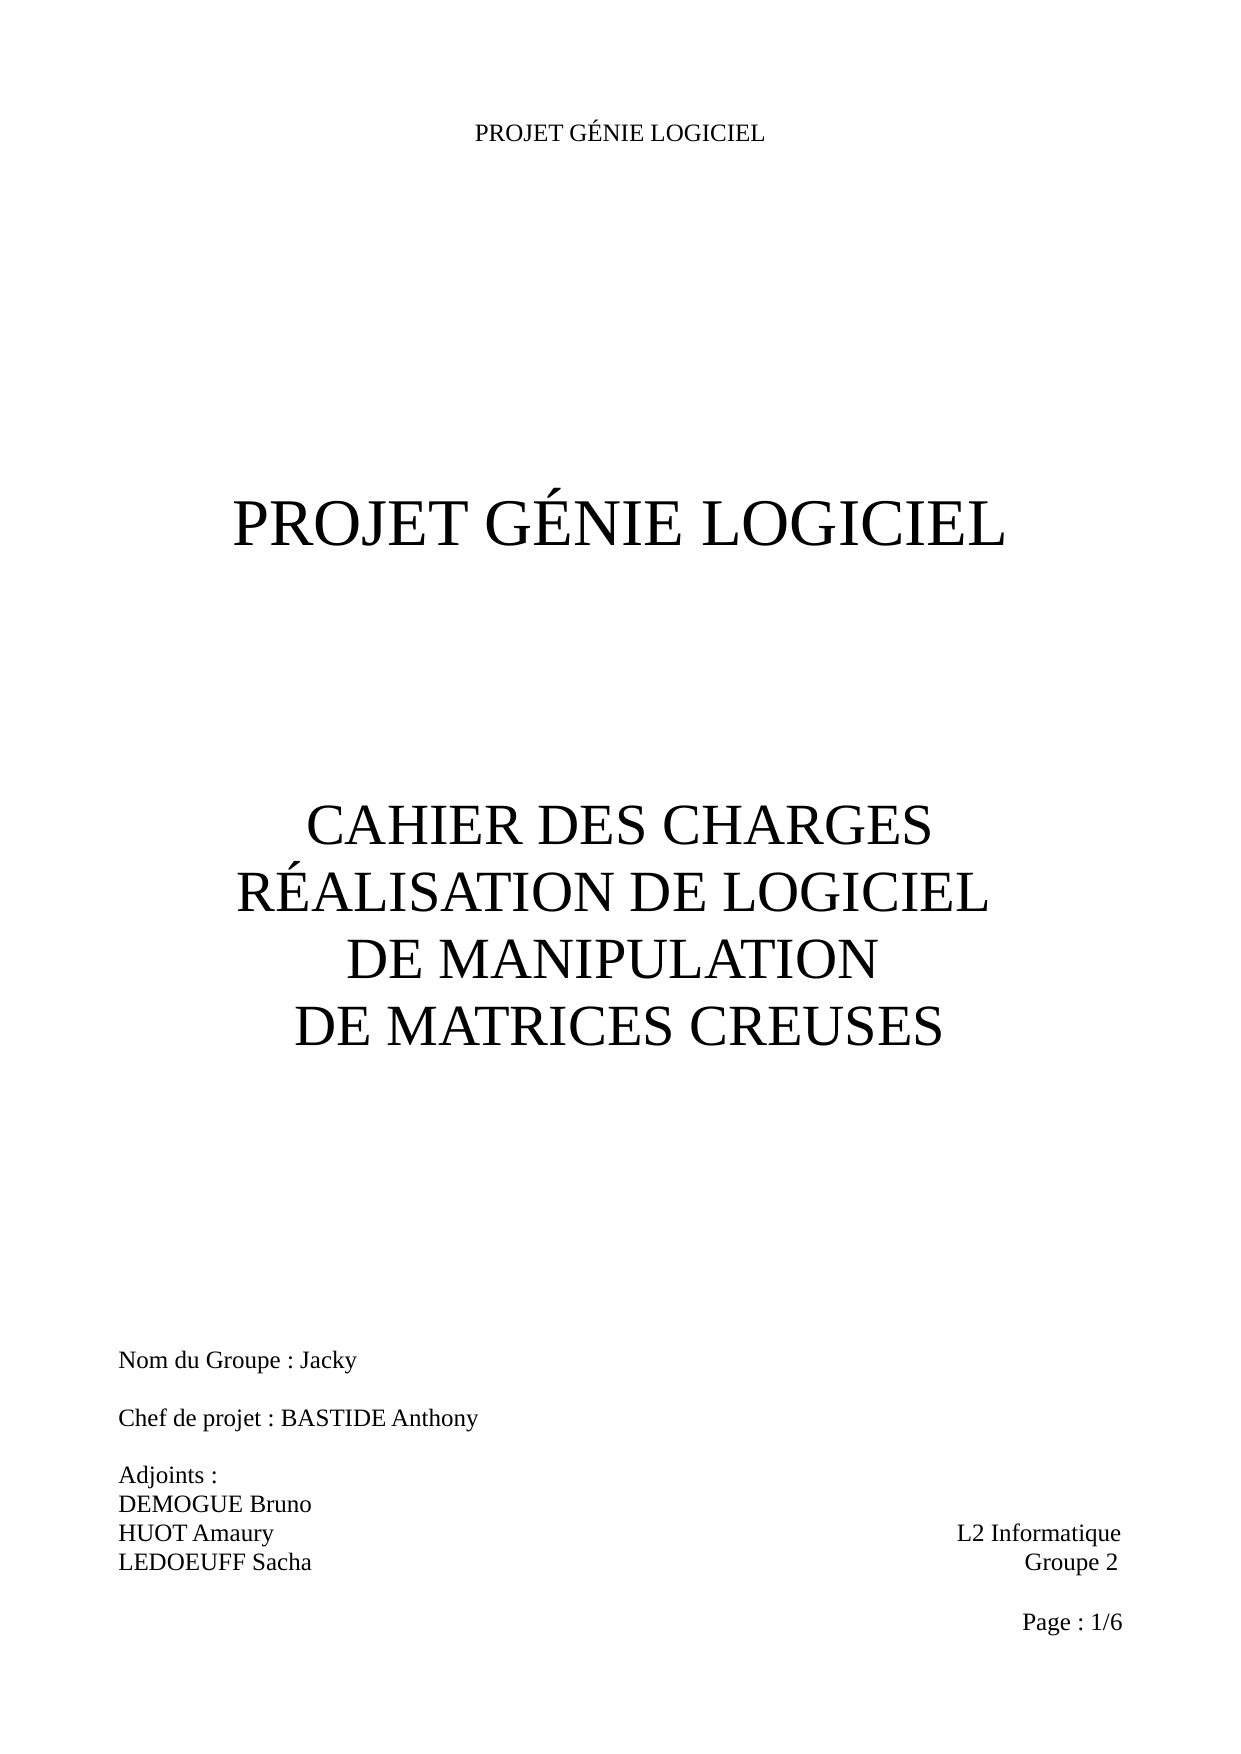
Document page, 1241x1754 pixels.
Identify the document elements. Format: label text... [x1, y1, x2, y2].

text DE MANIPULATION [118, 924, 1122, 991]
text DE MATRICES CREUSES [118, 991, 1122, 1087]
text Nom du Groupe : Jacky Chef de projet : BASTIDE Anthony Adjoints : DEMOGUE Bruno HUOT Amaury L2 Informatique LEDOEUFF Sacha Groupe 2 [118, 1346, 1122, 1576]
text PROJET GÉNIE LOGICIEL [118, 483, 1122, 703]
text CAHIER DES CHARGES RÉALISATION DE LOGICIEL [118, 732, 1122, 924]
